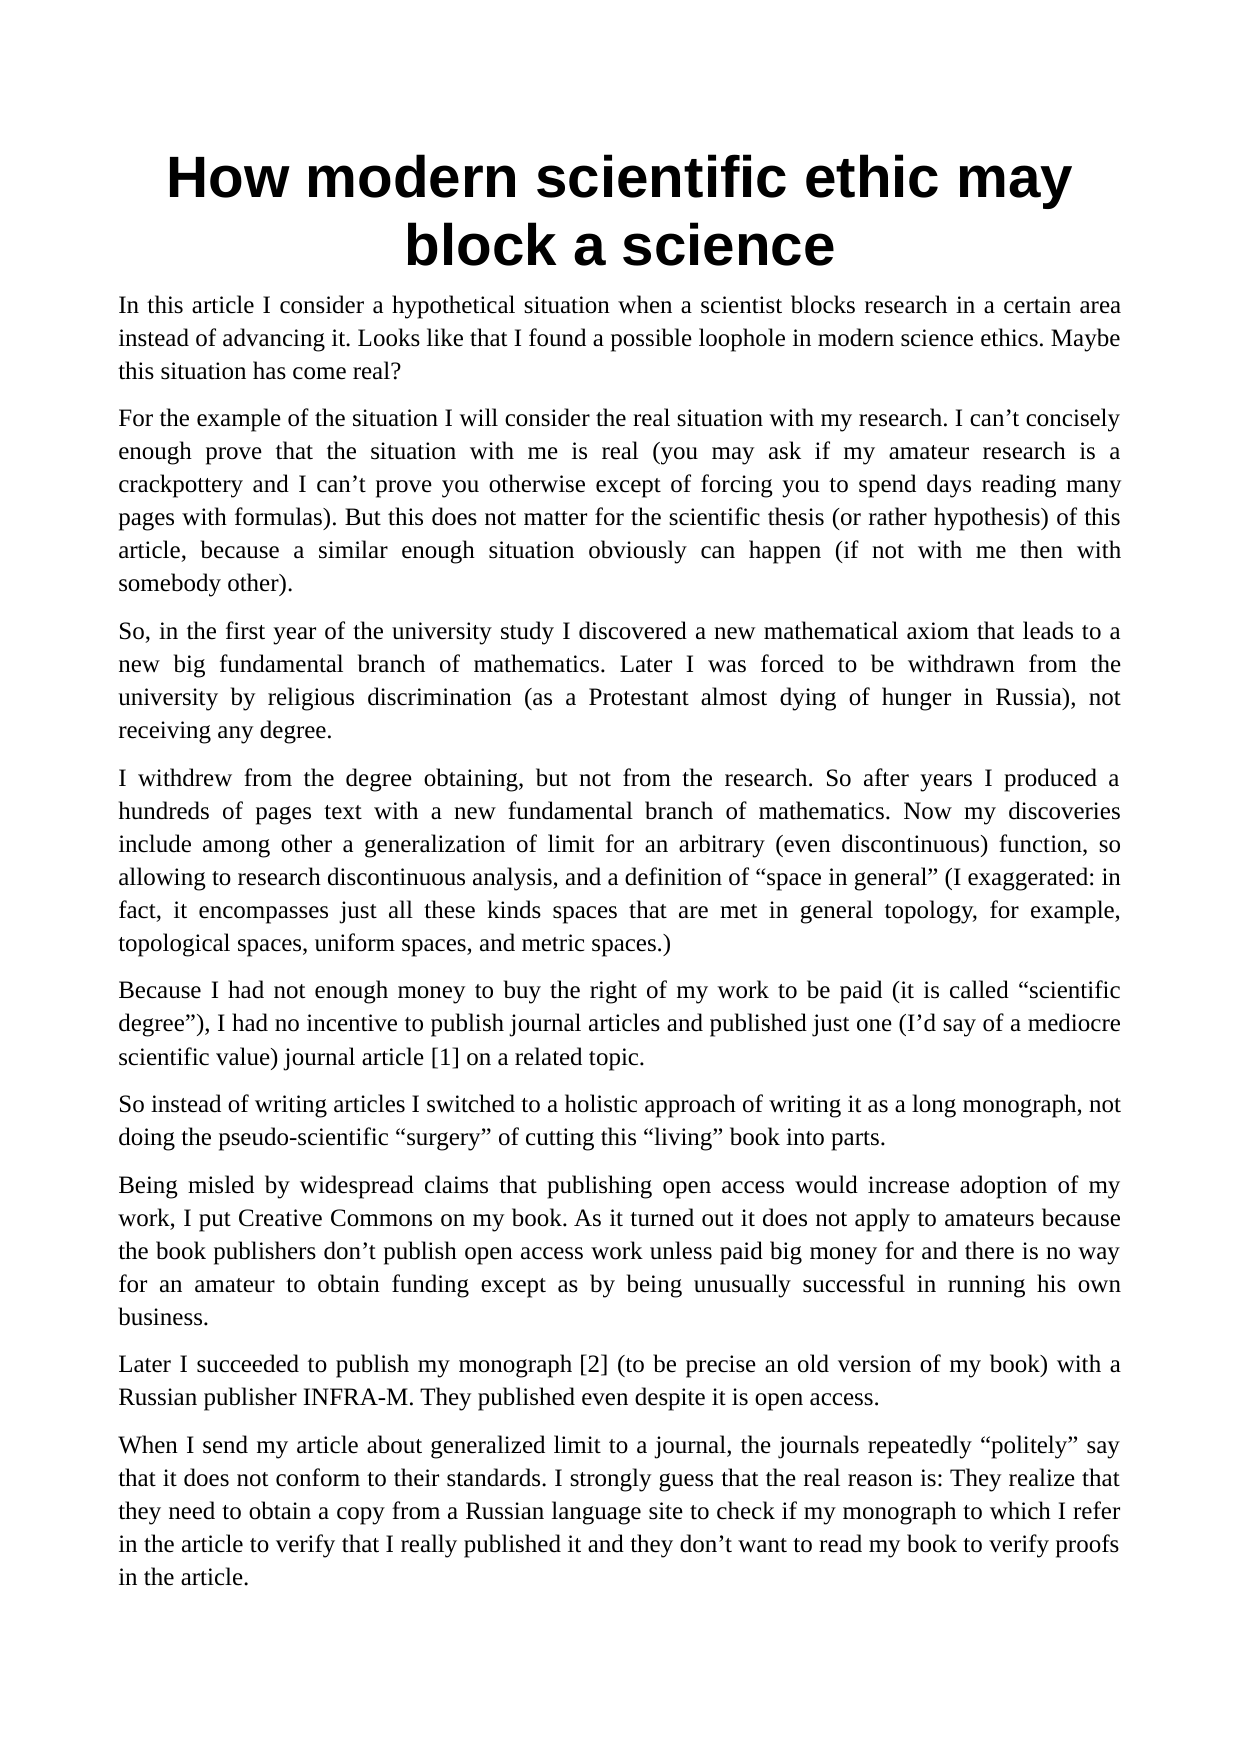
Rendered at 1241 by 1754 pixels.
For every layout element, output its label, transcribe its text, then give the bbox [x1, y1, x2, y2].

title How modern scientific ethic may block a science [118, 143, 1122, 277]
text When I send my article about generalized limit to a journal, the journals repeatedly “politely” say that it does not conform to their standards. I strongly guess that the real reason is: They realize that they need to obtain a copy from a Russian language site to check if my monograph to which I refer in the article to verify that I really published it and they don’t want to read my book to verify proofs in the article. [118, 1430, 1122, 1591]
text In this article I consider a hypothetical situation when a scientist blocks research in a certain area instead of advancing it. Looks like that I found a possible loophole in modern science ethics. Maybe this situation has come real? [118, 290, 1122, 384]
text Later I succeeded to publish my monograph [2] (to be precise an old version of my book) with a Russian publisher INFRA-M. They published even despite it is open access. [118, 1349, 1122, 1411]
text Because I had not enough money to buy the right of my work to be paid (it is called “scientific degree”), I had no incentive to publish journal articles and published just one (I’d say of a mediocre scientific value) journal article [1] on a related topic. [118, 976, 1122, 1070]
text So instead of writing articles I switched to a holistic approach of writing it as a long monograph, not doing the pseudo-scientific “surgery” of cutting this “living” book into parts. [118, 1089, 1122, 1151]
text So, in the first year of the university study I discovered a new mathematical axiom that leads to a new big fundamental branch of mathematics. Later I was forced to be withdrawn from the university by religious discrimination (as a Protestant almost dying of hunger in Russia), not receiving any degree. [118, 616, 1122, 744]
text I withdrew from the degree obtaining, but not from the research. So after years I produced a hundreds of pages text with a new fundamental branch of mathematics. Now my discoveries include among other a generalization of limit for an arbitrary (even discontinuous) function, so allowing to research discontinuous analysis, and a definition of “space in general” (I exaggerated: in fact, it encompasses just all these kinds spaces that are met in general topology, for example, topological spaces, uniform spaces, and metric spaces.) [118, 763, 1122, 957]
text For the example of the situation I will consider the real situation with my research. I can’t concisely enough prove that the situation with me is real (you may ask if my amateur research is a crackpottery and I can’t prove you otherwise except of forcing you to spend days reading many pages with formulas). But this does not matter for the scientific thesis (or rather hypothesis) of this article, because a similar enough situation obviously can happen (if not with me then with somebody other). [118, 403, 1122, 597]
text Being misled by widespread claims that publishing open access would increase adoption of my work, I put Creative Commons on my book. As it turned out it does not apply to amateurs because the book publishers don’t publish open access work unless paid big money for and there is no way for an amateur to obtain funding except as by being unusually successful in running his own business. [118, 1170, 1122, 1331]
